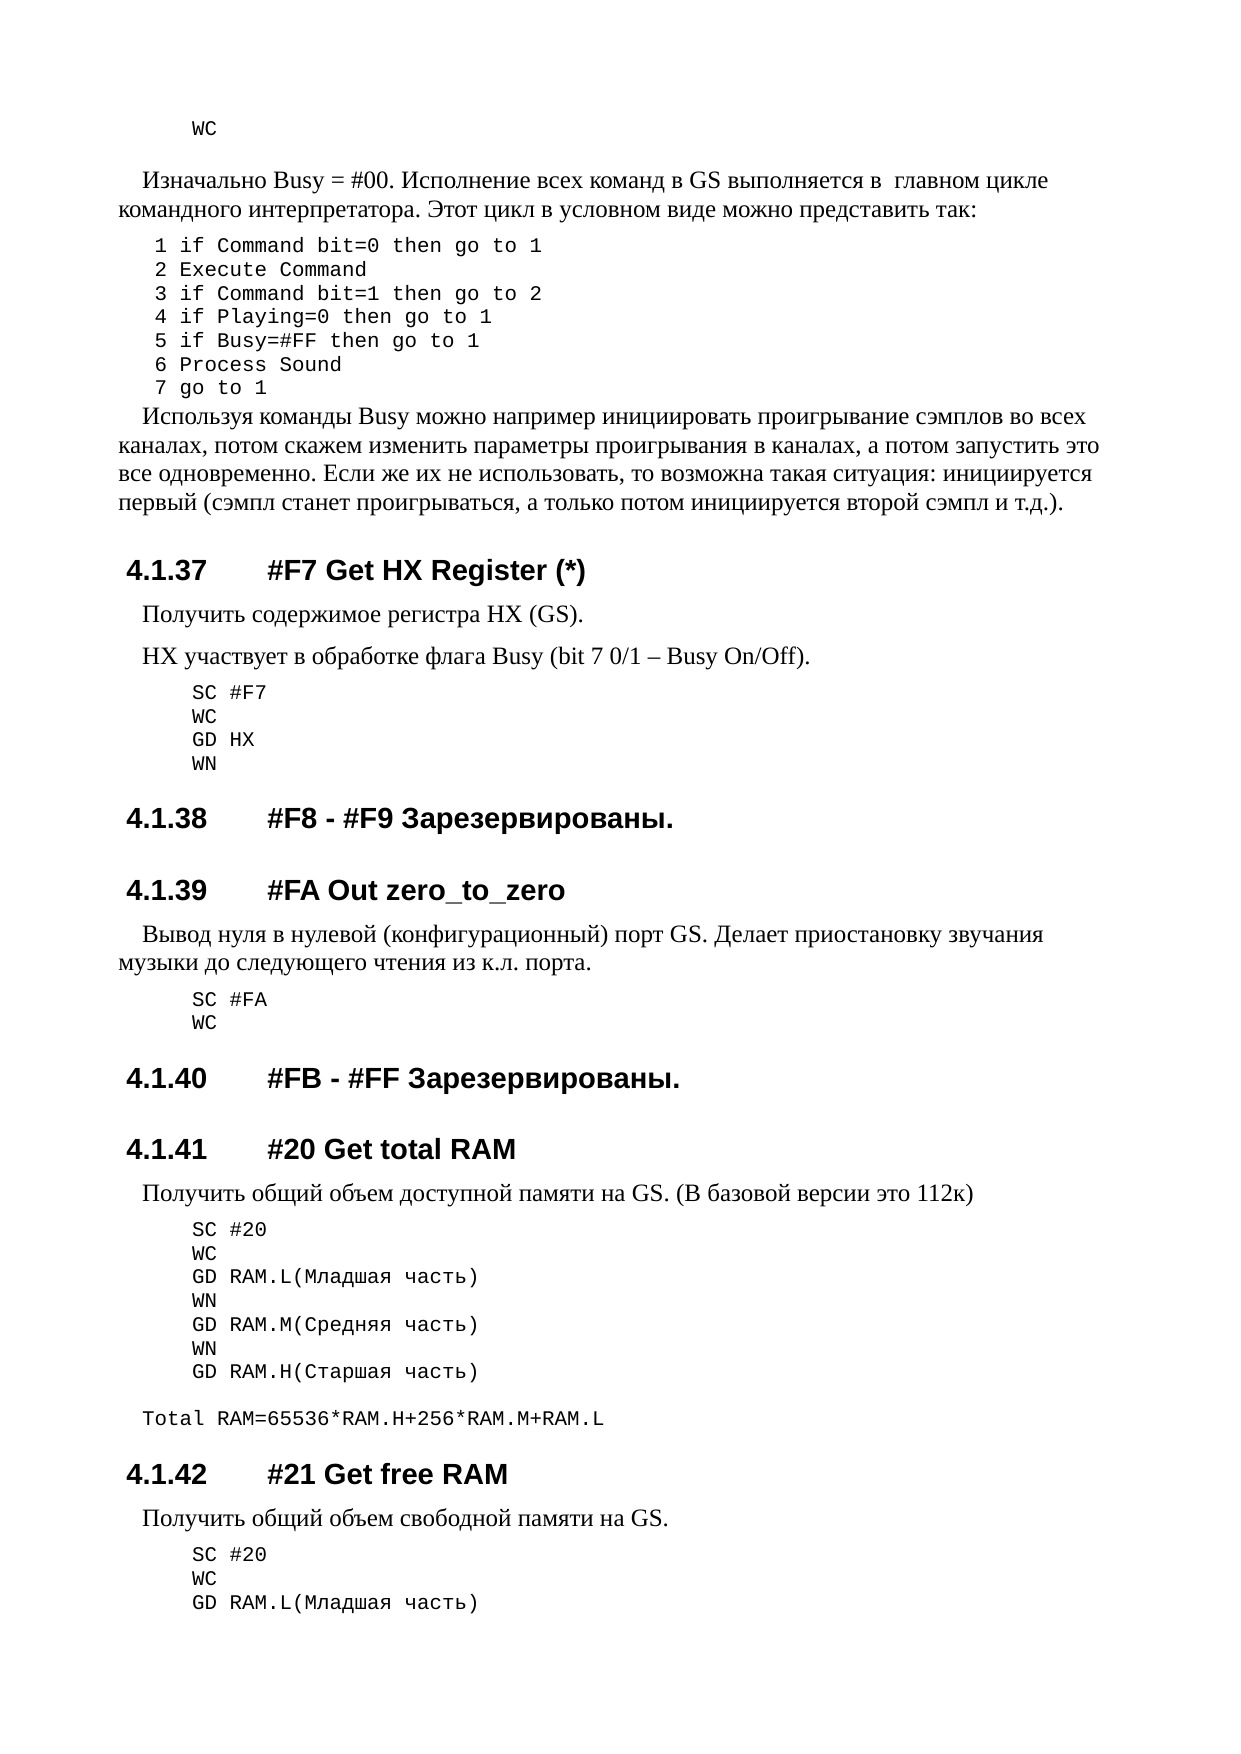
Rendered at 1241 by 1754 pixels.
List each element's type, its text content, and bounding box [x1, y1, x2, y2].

subtitle #21 Get free RAM [118, 1457, 1122, 1491]
text SC #F7 [118, 682, 1122, 706]
text WC [118, 1012, 1122, 1036]
text Используя команды Busy можно например инициировать проигрывание сэмплов во всех каналах, потом скажем изменить параметры проигрывания в каналах, а потом запустить это все одновременно. Если же их не использовать, то возможна такая ситуация: инициируется первый (сэмпл станет проигрываться, а только потом инициируется второй сэмпл и т.д.). [118, 401, 1122, 516]
text Total RAM=65536*RAM.H+256*RAM.M+RAM.L [118, 1408, 1122, 1432]
text 1 if Command bit=0 then go to 1 [118, 235, 1122, 259]
text HX участвует в обработке флага Busy (bit 7 0/1 – Busy On/Off). [118, 641, 1122, 669]
text Вывод нуля в нулевой (конфигурационный) порт GS. Делает приостановку звучания музыки до следующего чтения из к.л. порта. [118, 919, 1122, 976]
text GD RAM.L(Младшая часть) [118, 1267, 1122, 1290]
text WN [118, 1290, 1122, 1314]
text 4 if Playing=0 then go to 1 [118, 306, 1122, 330]
text SC #FA [118, 989, 1122, 1012]
subtitle #FB - #FF Зарезервированы. [118, 1061, 1122, 1094]
text SC #20 [118, 1219, 1122, 1243]
text WC [118, 1568, 1122, 1592]
text 5 if Busy=#FF then go to 1 [118, 330, 1122, 354]
text GD RAM.L(Младшая часть) [118, 1592, 1122, 1615]
text Получить общий объем свободной памяти на GS. [118, 1503, 1122, 1532]
text WN [118, 1337, 1122, 1361]
subtitle #FA Out zero_to_zero [118, 873, 1122, 906]
text 2 Execute Command [118, 259, 1122, 283]
text GD RAM.M(Средняя часть) [118, 1314, 1122, 1337]
text Получить общий объем доступной памяти на GS. (В базовой версии это 112к) [118, 1178, 1122, 1207]
text WC [118, 706, 1122, 729]
text 3 if Command bit=1 then go to 2 [118, 283, 1122, 306]
text Получить содержимое регистра HX (GS). [118, 599, 1122, 628]
text 6 Process Sound [118, 354, 1122, 377]
text 7 go to 1 [118, 377, 1122, 401]
text GD RAM.H(Старшая часть) [118, 1361, 1122, 1385]
text Изначально Busy = #00. Исполнение всех команд в GS выполняется в главном цикле командного интерпретатора. Этот цикл в условном виде можно представить так: [118, 165, 1122, 223]
text WC [118, 118, 1122, 165]
text WC [118, 1243, 1122, 1267]
text WN [118, 753, 1122, 777]
subtitle #F8 - #F9 Зарезервированы. [118, 802, 1122, 835]
text GD HX [118, 729, 1122, 753]
subtitle #20 Get total RAM [118, 1132, 1122, 1166]
text SC #20 [118, 1544, 1122, 1568]
subtitle #F7 Get HX Register (*) [118, 553, 1122, 587]
